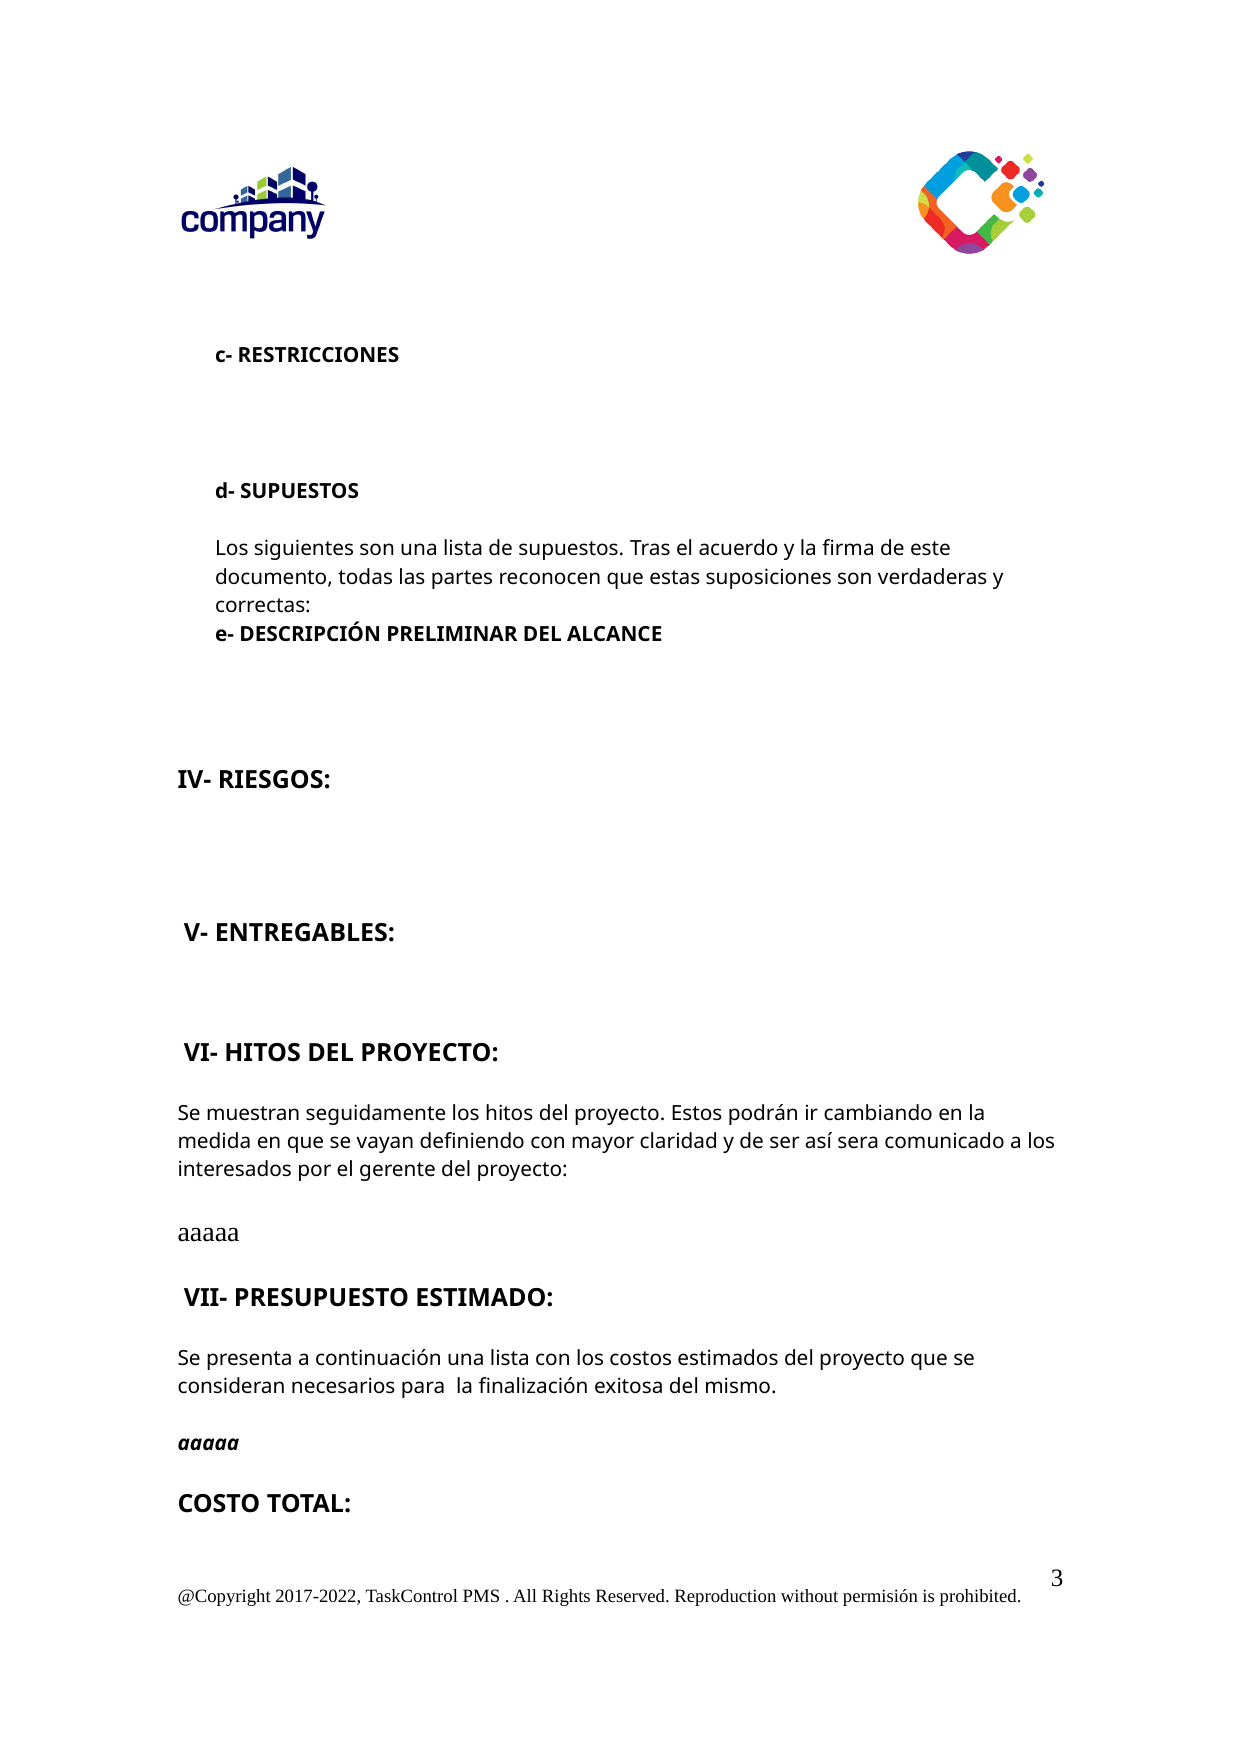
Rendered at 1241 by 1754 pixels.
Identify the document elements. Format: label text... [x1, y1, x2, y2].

text aaaaa [177, 1215, 1063, 1248]
subtitle c- RESTRICCIONES [215, 340, 1063, 411]
text IV- RIESGOS: [177, 733, 1063, 796]
text COSTO TOTAL: [177, 1485, 1063, 1519]
text aaaaa [177, 1428, 1063, 1457]
text Los siguientes son una lista de supuestos. Tras el acuerdo y la firma de este documento, todas las partes reconocen que estas suposiciones son verdaderas y correctas: [215, 504, 1063, 619]
text V- ENTREGABLES: [177, 914, 1063, 948]
text Se presenta a continuación una lista con los costos estimados del proyecto que se consideran necesarios para la finalización exitosa del mismo. [177, 1343, 1063, 1428]
text VI- HITOS DEL PROYECTO: Se muestran seguidamente los hitos del proyecto. Estos podrán ir cambiando en la medida en que se vayan definiendo con mayor claridad y de ser así sera comunicado a los interesados por el gerente del proyecto: [177, 1035, 1063, 1183]
picture [915, 147, 1047, 257]
picture [177, 147, 334, 257]
subtitle d- SUPUESTOS [215, 476, 1063, 504]
text e- DESCRIPCIÓN PRELIMINAR DEL ALCANCE [215, 619, 1063, 676]
text VII- PRESUPUESTO ESTIMADO: [177, 1280, 1063, 1314]
